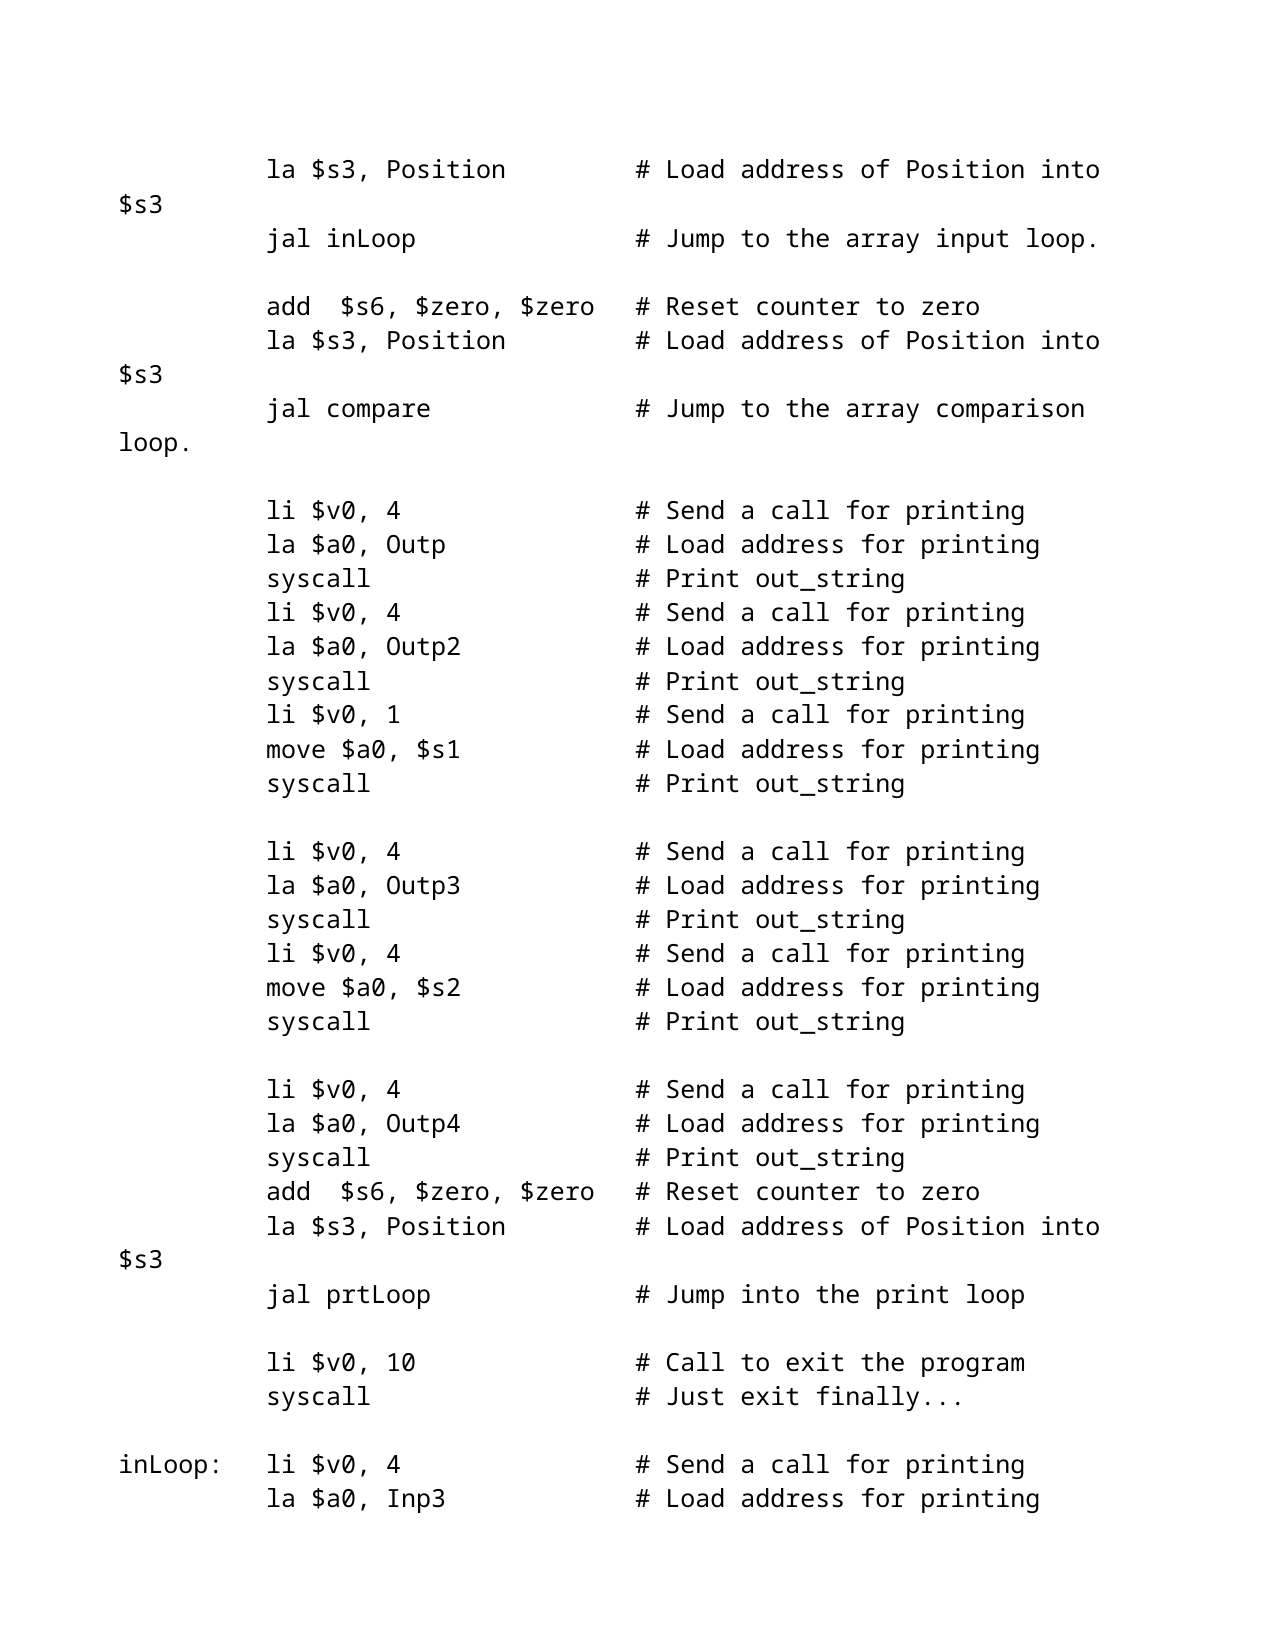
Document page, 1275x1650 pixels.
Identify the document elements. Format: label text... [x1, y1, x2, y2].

text add $s6, $zero, $zero # Reset counter to zero [118, 1174, 1157, 1208]
text inLoop: li $v0, 4 # Send a call for printing [118, 1447, 1157, 1481]
text la $s3, Position # Load address of Position into $s3 [118, 322, 1157, 391]
text la $a0, Outp # Load address for printing [118, 527, 1157, 561]
text la $a0, Outp3 # Load address for printing [118, 867, 1157, 902]
text syscall # Print out_string [118, 561, 1157, 595]
text li $v0, 4 # Send a call for printing [118, 833, 1157, 867]
text syscall # Print out_string [118, 663, 1157, 697]
text jal inLoop # Jump to the array input loop. [118, 220, 1157, 254]
text la $a0, Inp3 # Load address for printing [118, 1481, 1157, 1515]
text jal prtLoop # Jump into the print loop [118, 1276, 1157, 1310]
text jal compare # Jump to the array comparison loop. [118, 391, 1157, 459]
text syscall # Print out_string [118, 1004, 1157, 1038]
text syscall # Print out_string [118, 765, 1157, 799]
text li $v0, 4 # Send a call for printing [118, 595, 1157, 629]
text syscall # Print out_string [118, 902, 1157, 936]
text li $v0, 1 # Send a call for printing [118, 697, 1157, 731]
text syscall # Just exit finally... [118, 1378, 1157, 1412]
text move $a0, $s2 # Load address for printing [118, 970, 1157, 1004]
text li $v0, 4 # Send a call for printing [118, 1072, 1157, 1106]
text li $v0, 4 # Send a call for printing [118, 493, 1157, 527]
text la $s3, Position # Load address of Position into $s3 [118, 1208, 1157, 1276]
text la $s3, Position # Load address of Position into $s3 [118, 152, 1157, 220]
text la $a0, Outp2 # Load address for printing [118, 629, 1157, 663]
text move $a0, $s1 # Load address for printing [118, 731, 1157, 765]
text li $v0, 10 # Call to exit the program [118, 1344, 1157, 1378]
text syscall # Print out_string [118, 1140, 1157, 1174]
text la $a0, Outp4 # Load address for printing [118, 1106, 1157, 1140]
text add $s6, $zero, $zero # Reset counter to zero [118, 288, 1157, 322]
text li $v0, 4 # Send a call for printing [118, 936, 1157, 970]
